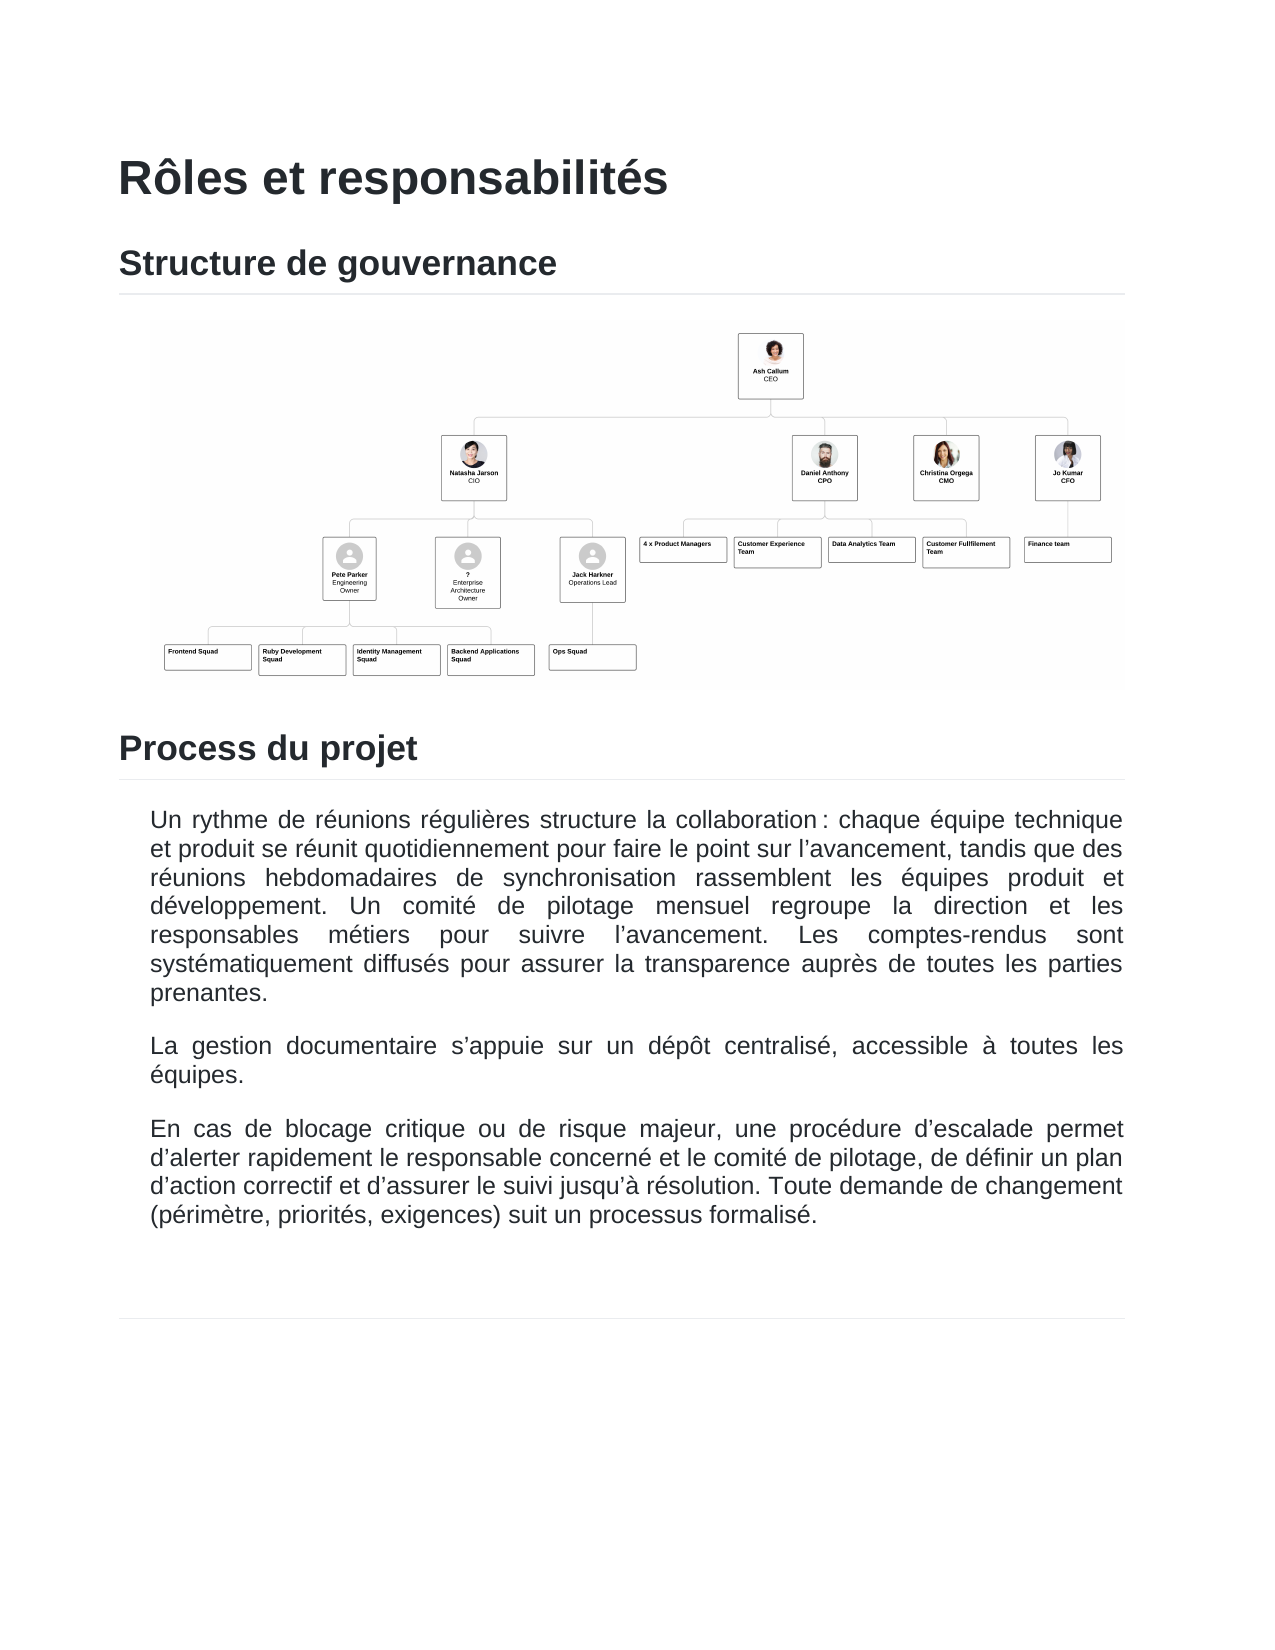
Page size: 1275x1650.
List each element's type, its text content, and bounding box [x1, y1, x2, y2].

text En cas de blocage critique ou de risque majeur, une procédure d’escalade permet d’alerter rapidement le responsable concerné et le comité de pilotage, de définir un plan d’action correctif et d’assurer le suivi jusqu’à résolution. Toute demande de changement (périmètre, priorités, exigences) suit un processus formalisé. [150, 1114, 1125, 1229]
subtitle Structure de gouvernance [119, 242, 1125, 293]
subtitle Rôles et responsabilités [119, 150, 1125, 205]
text La gestion documentaire s’appuie sur un dépôt centralisé, accessible à toutes les équipes. [150, 1031, 1125, 1089]
text Un rythme de réunions régulières structure la collaboration : chaque équipe technique et produit se réunit quotidiennement pour faire le point sur l’avancement, tandis que des réunions hebdomadaires de synchronisation rassemblent les équipes produit et développement. Un comité de pilotage mensuel regroupe la direction et les responsables métiers pour suivre l’avancement. Les comptes-rendus sont systématiquement diffusés pour assurer la transparence auprès de toutes les parties prenantes. [150, 805, 1125, 1006]
picture [150, 320, 1125, 690]
subtitle Process du projet [119, 727, 1125, 779]
